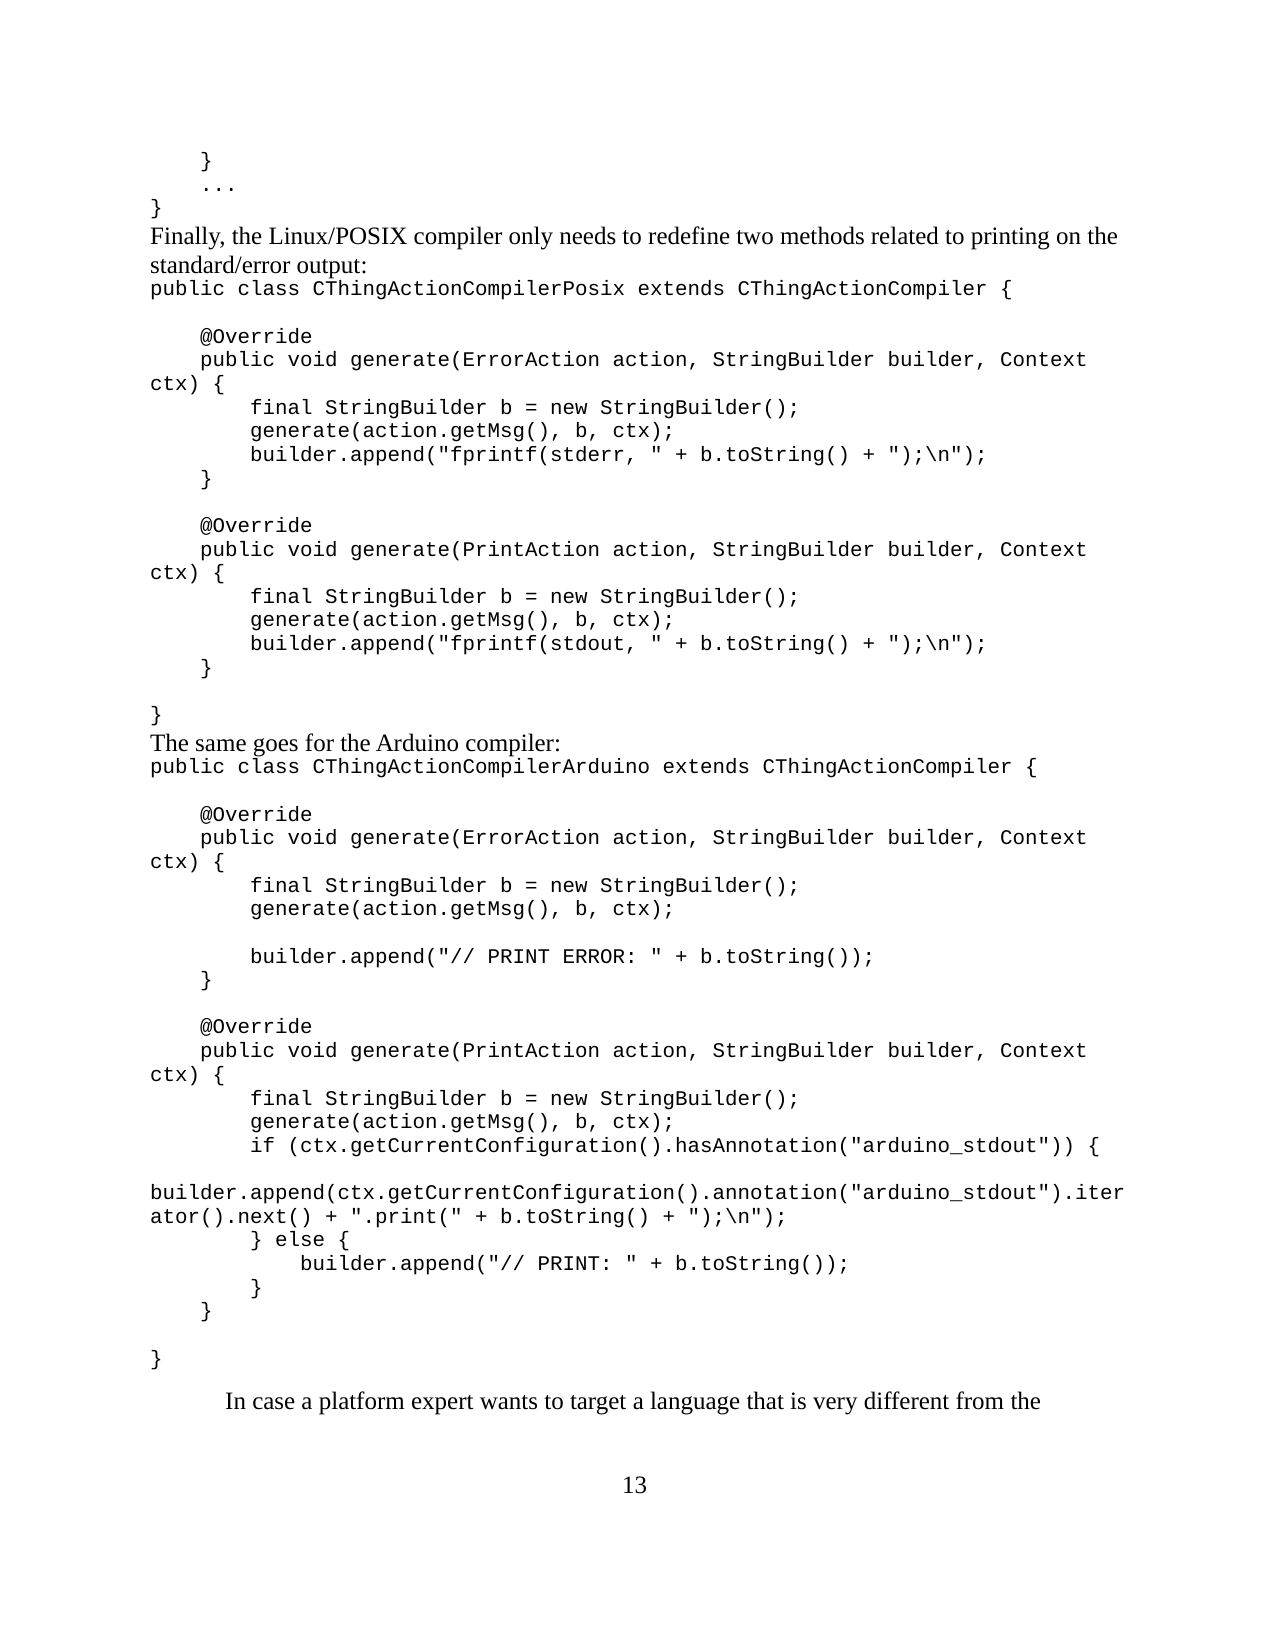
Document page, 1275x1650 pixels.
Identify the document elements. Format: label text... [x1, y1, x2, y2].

text } [150, 969, 1125, 993]
text builder.append("fprintf(stderr, " + b.toString() + ");\n"); [150, 444, 1125, 468]
text generate(action.getMsg(), b, ctx); [150, 420, 1125, 444]
text builder.append("// PRINT ERROR: " + b.toString()); [150, 946, 1125, 969]
text } [150, 704, 1125, 728]
text } [150, 1300, 1125, 1324]
text @Override [150, 1017, 1125, 1040]
text } [150, 197, 1125, 221]
text if (ctx.getCurrentConfiguration().hasAnnotation("arduino_stdout")) { [150, 1135, 1125, 1158]
text public void generate(ErrorAction action, StringBuilder builder, Context ctx) { [150, 827, 1125, 875]
text builder.append("// PRINT: " + b.toString()); [150, 1253, 1125, 1277]
text final StringBuilder b = new StringBuilder(); [150, 397, 1125, 420]
text public void generate(ErrorAction action, StringBuilder builder, Context ctx) { [150, 349, 1125, 397]
text } [150, 1348, 1125, 1371]
text generate(action.getMsg(), b, ctx); [150, 609, 1125, 633]
text public void generate(PrintAction action, StringBuilder builder, Context ctx) { [150, 538, 1125, 586]
text @Override [150, 515, 1125, 538]
text Finally, the Linux/POSIX compiler only needs to redefine two methods related to printing on the standard/error output: [150, 221, 1125, 278]
text public void generate(PrintAction action, StringBuilder builder, Context ctx) { [150, 1040, 1125, 1087]
text } [150, 150, 1125, 174]
text public class CThingActionCompilerArduino extends CThingActionCompiler { [150, 756, 1125, 780]
text final StringBuilder b = new StringBuilder(); [150, 1087, 1125, 1111]
text The same goes for the Arduino compiler: [150, 728, 1125, 756]
text } [150, 1277, 1125, 1300]
text } else { [150, 1229, 1125, 1253]
text @Override [150, 326, 1125, 349]
text } [150, 468, 1125, 491]
text ... [150, 174, 1125, 197]
text generate(action.getMsg(), b, ctx); [150, 898, 1125, 922]
text builder.append("fprintf(stdout, " + b.toString() + ");\n"); [150, 633, 1125, 657]
text final StringBuilder b = new StringBuilder(); [150, 586, 1125, 609]
text @Override [150, 804, 1125, 827]
text final StringBuilder b = new StringBuilder(); [150, 875, 1125, 898]
text generate(action.getMsg(), b, ctx); [150, 1111, 1125, 1135]
text In case a platform expert wants to target a language that is very different from the [225, 1386, 1125, 1415]
text } [150, 657, 1125, 680]
text public class CThingActionCompilerPosix extends CThingActionCompiler { [150, 278, 1125, 302]
text builder.append(ctx.getCurrentConfiguration().annotation("arduino_stdout").iterator().next() + ".print(" + b.toString() + ");\n"); [150, 1158, 1125, 1229]
